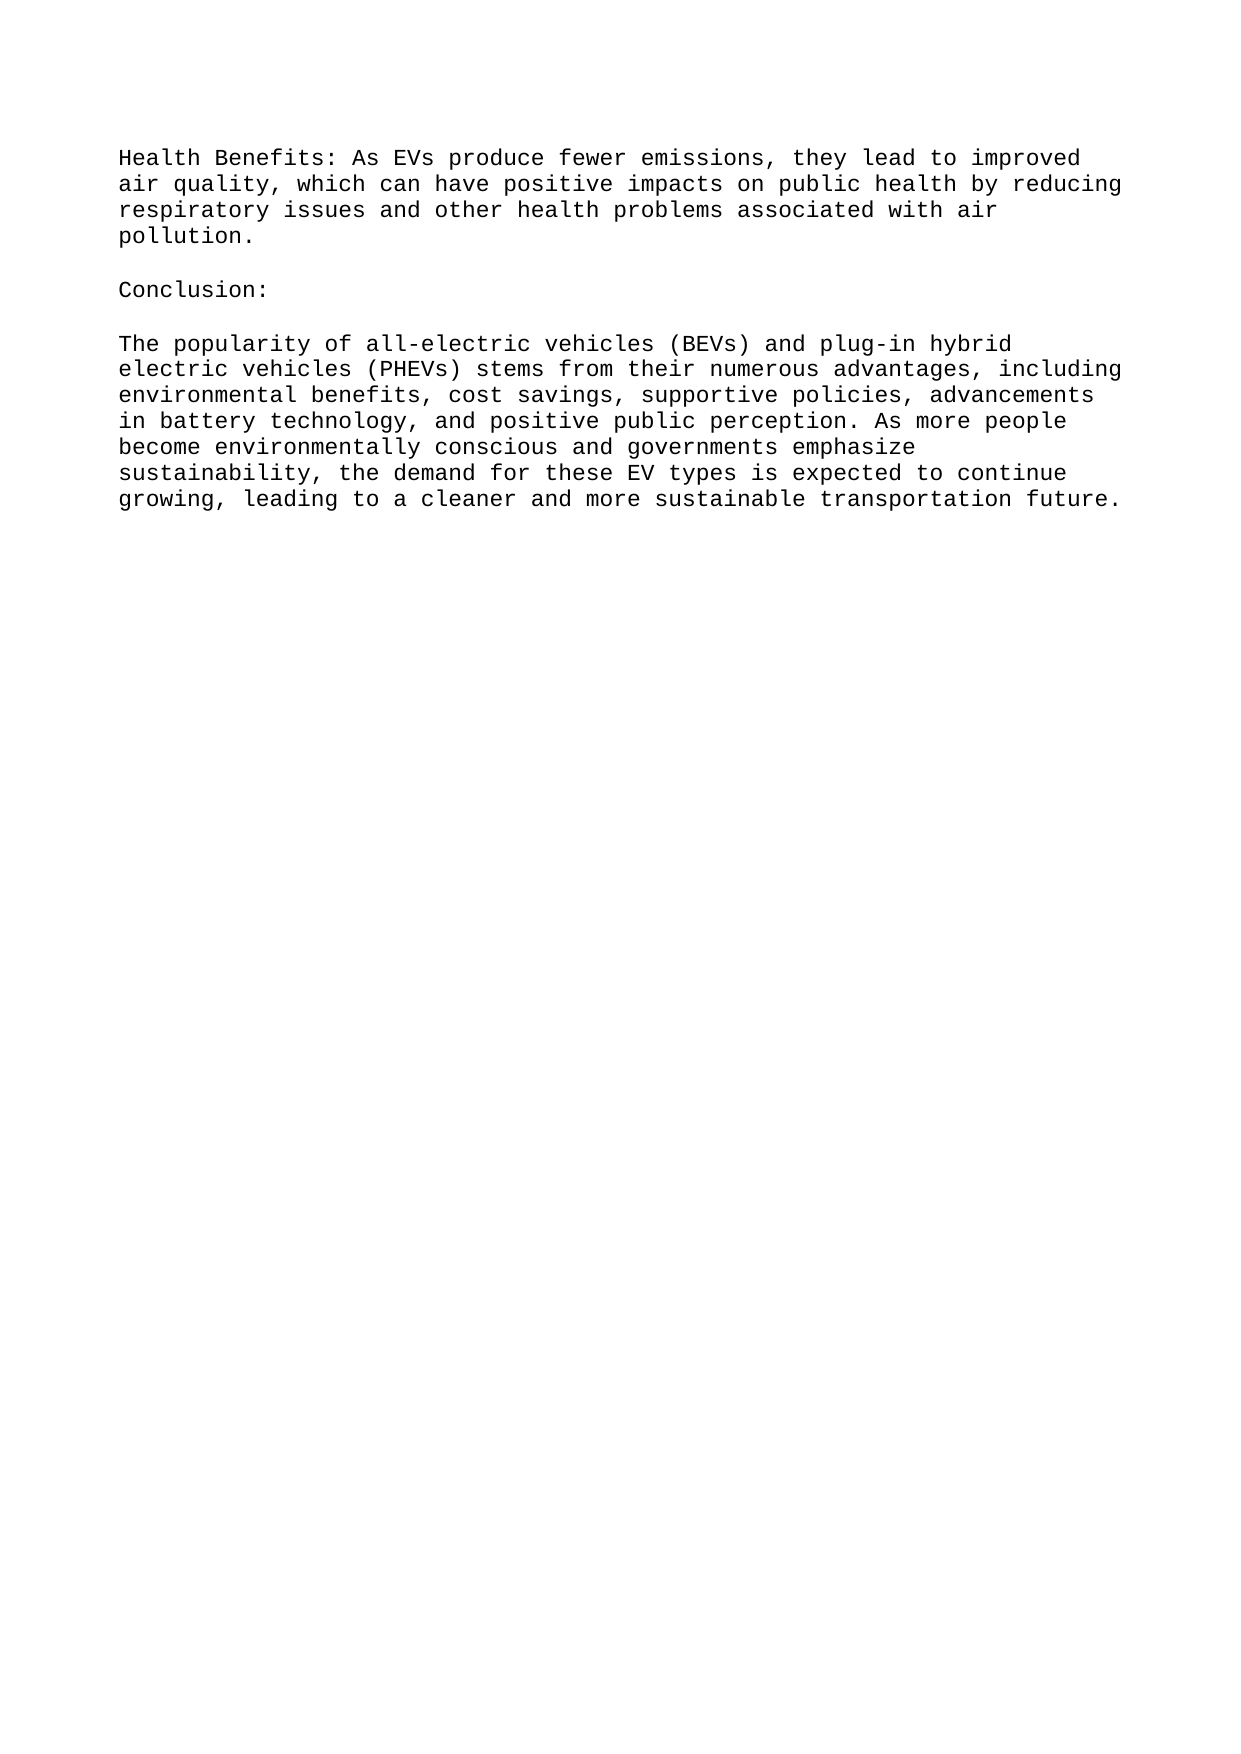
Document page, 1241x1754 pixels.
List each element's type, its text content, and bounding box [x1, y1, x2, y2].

text Health Benefits: As EVs produce fewer emissions, they lead to improved air quality, which can have positive impacts on public health by reducing respiratory issues and other health problems associated with air pollution. [118, 146, 1122, 250]
text Conclusion: [118, 278, 1122, 304]
text The popularity of all-electric vehicles (BEVs) and plug-in hybrid electric vehicles (PHEVs) stems from their numerous advantages, including environmental benefits, cost savings, supportive policies, advancements in battery technology, and positive public perception. As more people become environmentally conscious and governments emphasize sustainability, the demand for these EV types is expected to continue growing, leading to a cleaner and more sustainable transportation future. [118, 332, 1122, 513]
